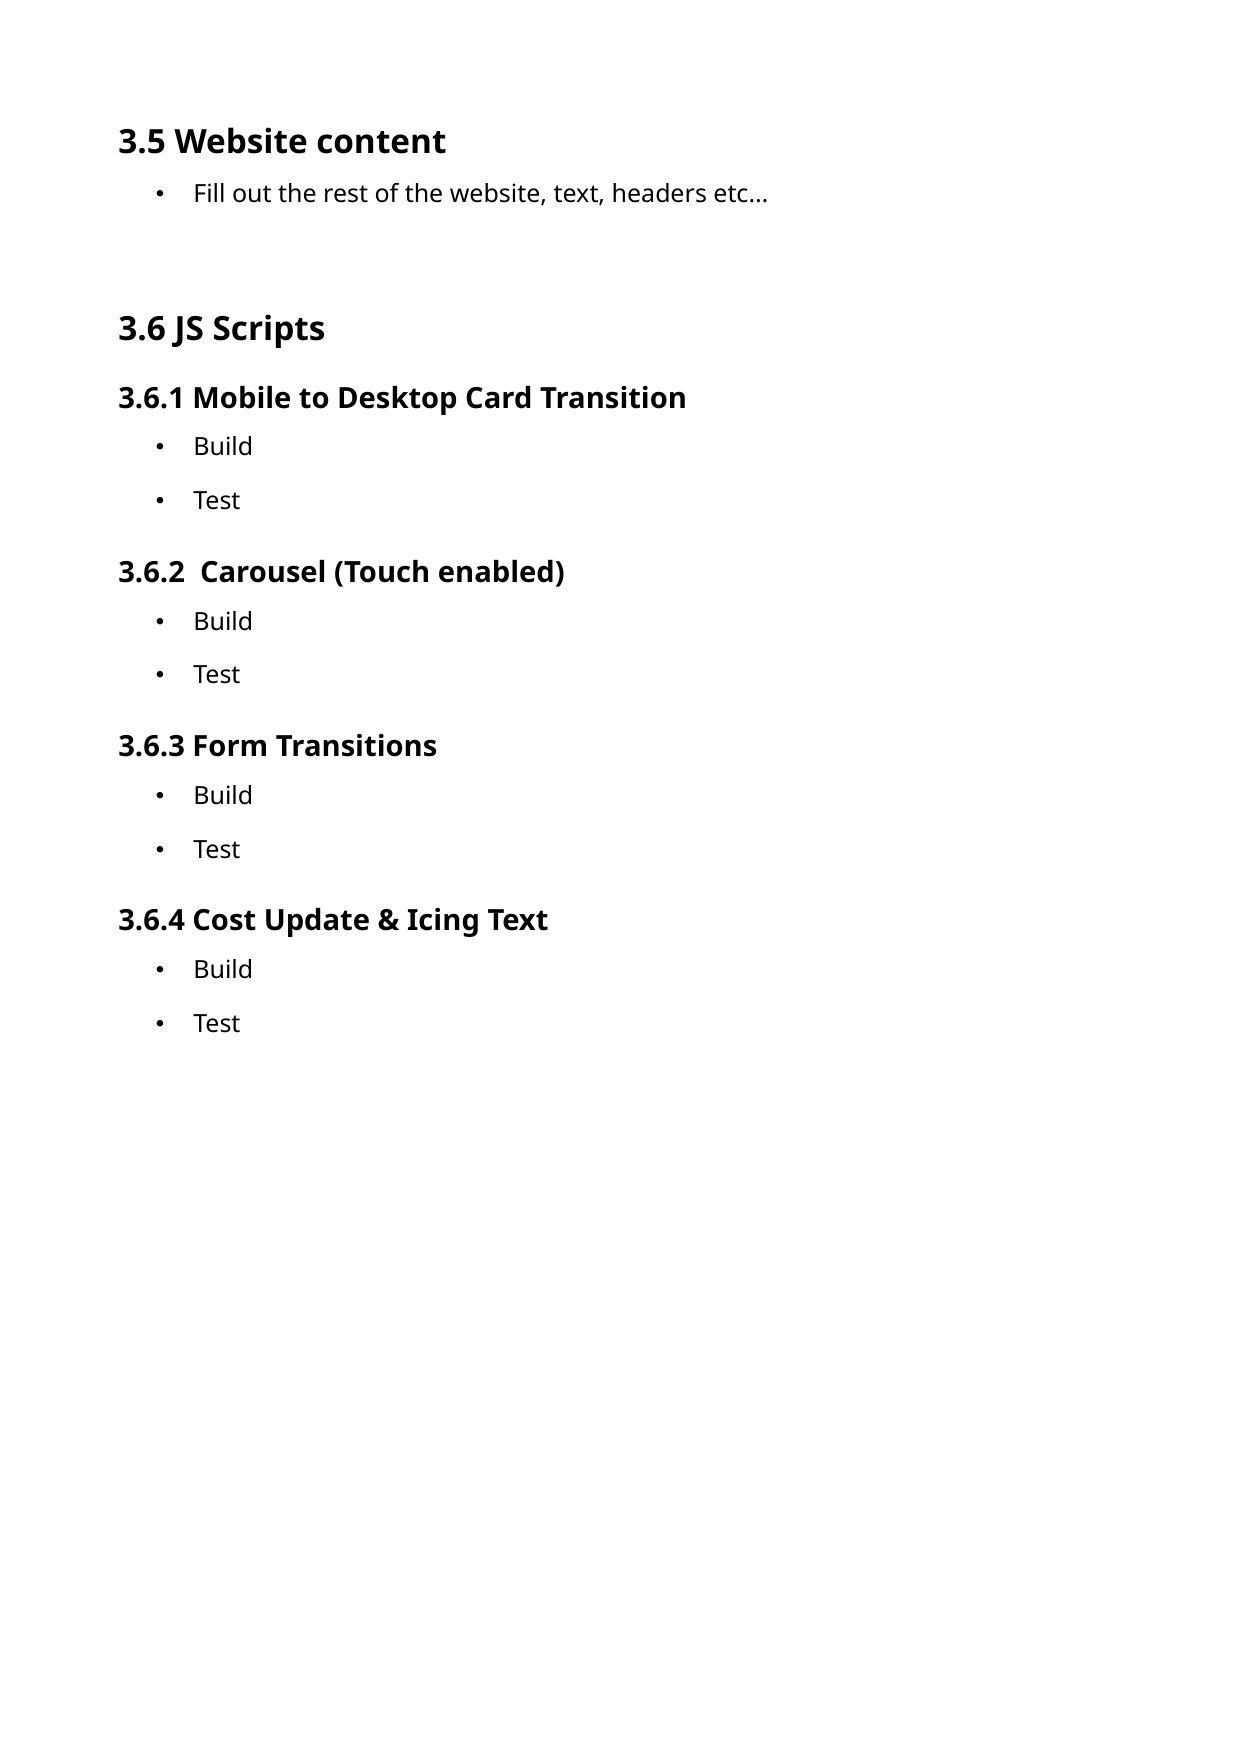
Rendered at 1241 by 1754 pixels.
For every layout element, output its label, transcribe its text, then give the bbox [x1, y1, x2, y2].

list Test [156, 1006, 1122, 1040]
subtitle 3.6.4 Cost Update & Icing Text [118, 900, 1122, 939]
list Test [156, 657, 1122, 691]
list Build [156, 778, 1122, 812]
subtitle 3.6.1 Mobile to Desktop Card Transition [118, 377, 1122, 417]
subtitle 3.6.3 Form Transitions [118, 725, 1122, 765]
list Build [156, 952, 1122, 986]
subtitle 3.6 JS Scripts [118, 304, 1122, 350]
list Build [156, 429, 1122, 463]
list Test [156, 483, 1122, 517]
subtitle 3.5 Website content [118, 118, 1122, 163]
list Build [156, 603, 1122, 637]
list Test [156, 831, 1122, 865]
subtitle 3.6.2 Carousel (Touch enabled) [118, 551, 1122, 591]
list Fill out the rest of the website, text, headers etc… [156, 176, 1122, 210]
